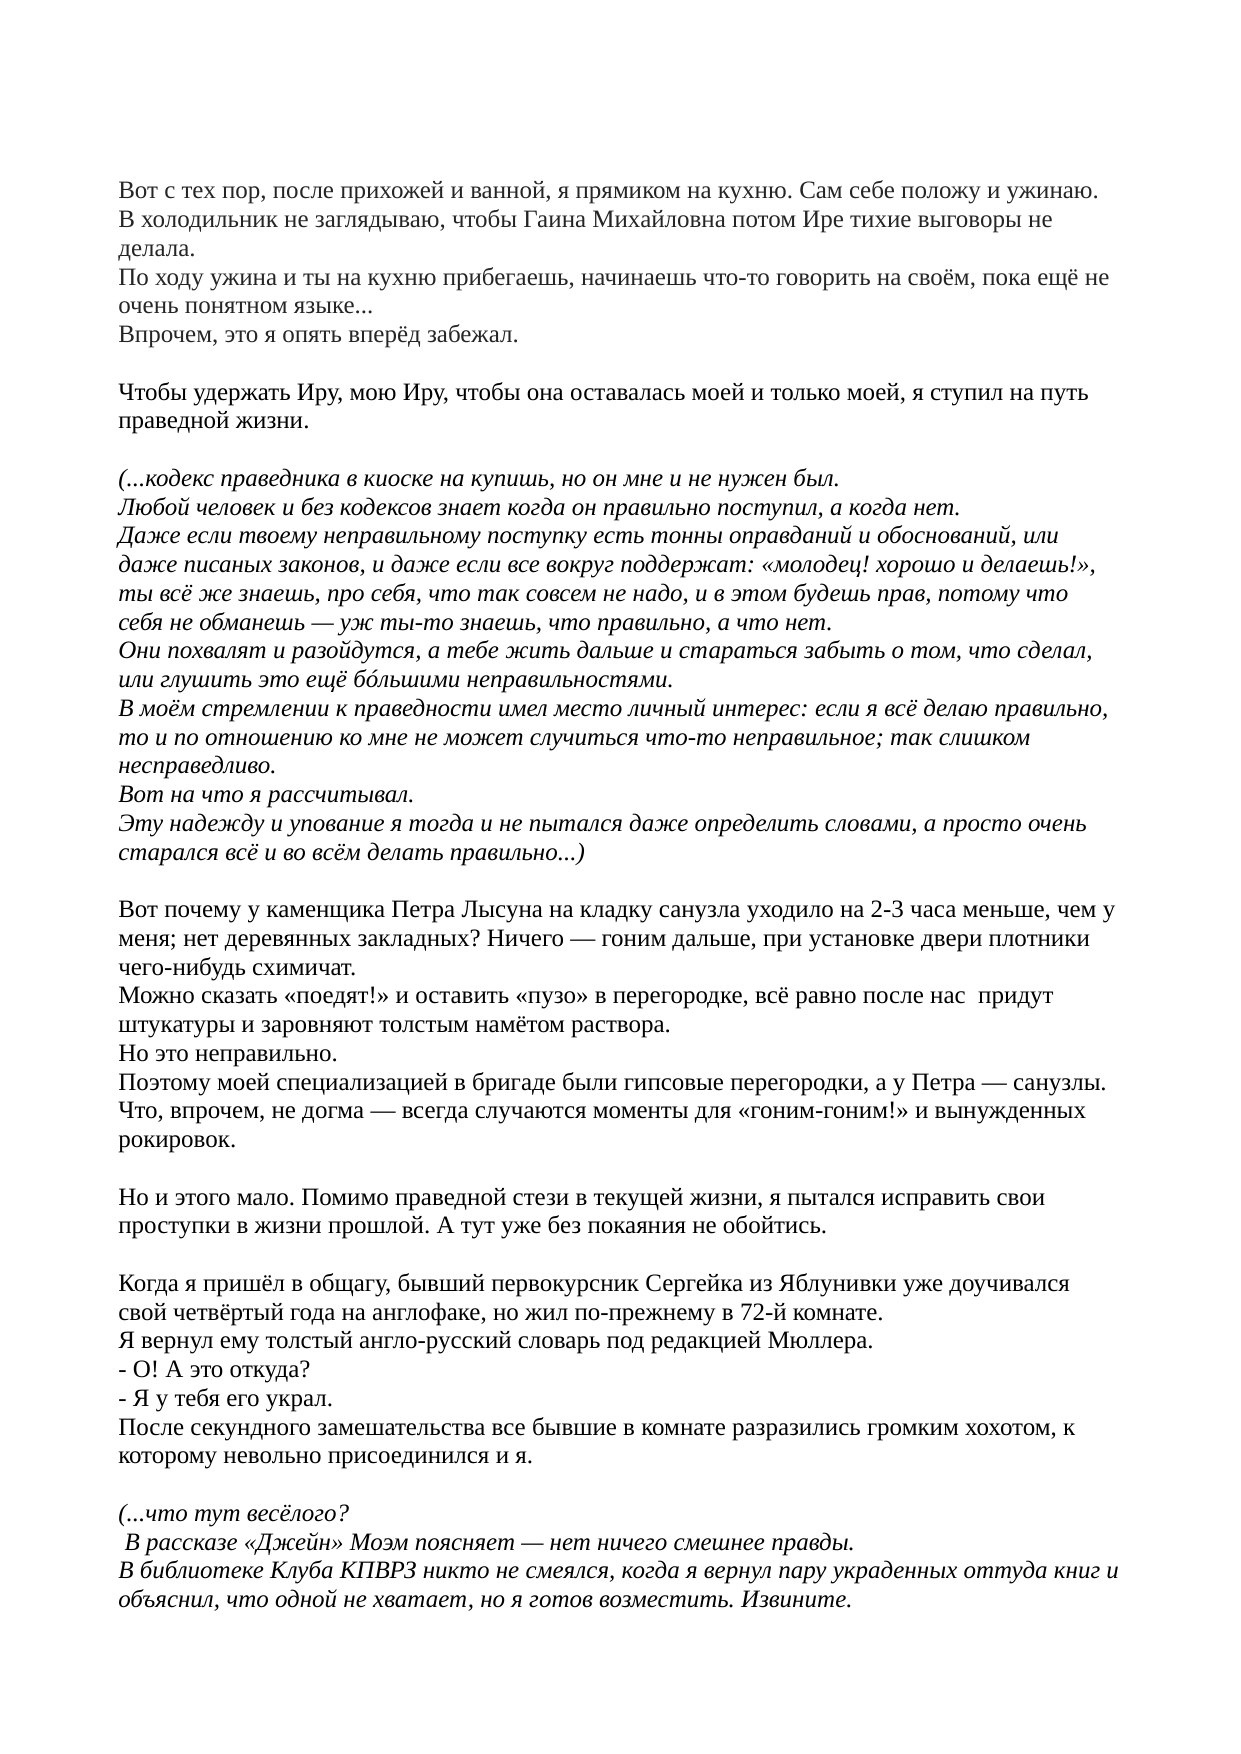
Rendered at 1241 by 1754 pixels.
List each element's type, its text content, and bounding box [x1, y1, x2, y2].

text Любой человек и без кодексов знает когда он правильно поступил, а когда нет. [118, 492, 1122, 521]
text Вот на что я рассчитывал. [118, 779, 1122, 808]
text Можно сказать «поедят!» и оставить «пузо» в перегородке, всё равно после нас придут штукатуры и заровняют толстым намётом раствора. [118, 981, 1122, 1038]
text Но это неправильно. [118, 1038, 1122, 1067]
text После секундного замешательства все бывшие в комнате разразились громким хохотом, к которому невольно присоединился и я. [118, 1412, 1122, 1469]
text Поэтому моей специализацией в бригаде были гипсовые перегородки, а у Петра — санузлы. [118, 1067, 1122, 1096]
text - Я у тебя его украл. [118, 1383, 1122, 1412]
text В библиотеке Клуба КПВРЗ никто не смеялся, когда я вернул пару украденных оттуда книг и объяснил, что одной не хватает, но я готов возместить. Извините. [118, 1556, 1122, 1613]
text По ходу ужина и ты на кухню прибегаешь, начинаешь что-то говорить на своём, пока ещё не очень понятном языке... [118, 262, 1122, 319]
text В холодильник не заглядываю, чтобы Гаина Михайловна потом Ире тихие выговоры не делала. [118, 204, 1122, 262]
text В рассказе «Джейн» Моэм поясняет — нет ничего смешнее правды. [118, 1527, 1122, 1556]
text Впрочем, это я опять вперёд забежал. [118, 319, 1122, 348]
text Чтобы удержать Иру, мою Иру, чтобы она оставалась моей и только моей, я ступил на путь праведной жизни. [118, 377, 1122, 434]
text (...кодекс праведника в киоске на купишь, но он мне и не нужен был. [118, 463, 1122, 492]
text Они похвалят и разойдутся, а тебе жить дальше и стараться забыть о том, что сделал, или глушить это ещё бóльшими неправильностями. [118, 636, 1122, 693]
text (...что тут весёлого? [118, 1498, 1122, 1527]
text Когда я пришёл в общагу, бывший первокурсник Сергейка из Яблунивки уже доучивался свой четвёртый года на англофаке, но жил по-прежнему в 72-й комнате. [118, 1268, 1122, 1326]
text Вот с тех пор, после прихожей и ванной, я прямиком на кухню. Сам себе положу и ужинаю. [118, 176, 1122, 204]
text Вот почему у каменщика Петра Лысуна на кладку санузла уходило на 2-3 часа меньше, чем у меня; нет деревянных закладных? Ничего — гоним дальше, при установке двери плотники чего-нибудь схимичат. [118, 894, 1122, 981]
text Я вернул ему толстый англо-русский словарь под редакцией Мюллера. [118, 1326, 1122, 1354]
text Даже если твоему неправильному поступку есть тонны оправданий и обоснований, или даже писаных законов, и даже если все вокруг поддержат: «молодец! хорошо и делаешь!», ты всё же знаешь, про себя, что так совсем не надо, и в этом будешь прав, потому что себя не обманешь — уж ты-то знаешь, что правильно, а что нет. [118, 521, 1122, 636]
text Но и этого мало. Помимо праведной стези в текущей жизни, я пытался исправить свои проступки в жизни прошлой. А тут уже без покаяния не обойтись. [118, 1182, 1122, 1239]
text В моём стремлении к праведности имел место личный интерес: если я всё делаю правильно, то и по отношению ко мне не может случиться что-то неправильное; так слишком несправедливо. [118, 693, 1122, 779]
text - О! А это откуда? [118, 1354, 1122, 1383]
text Эту надежду и упование я тогда и не пытался даже определить словами, а просто очень старался всё и во всём делать правильно...) [118, 808, 1122, 866]
text Что, впрочем, не догма — всегда случаются моменты для «гоним-гоним!» и вынужденных рокировок. [118, 1096, 1122, 1153]
